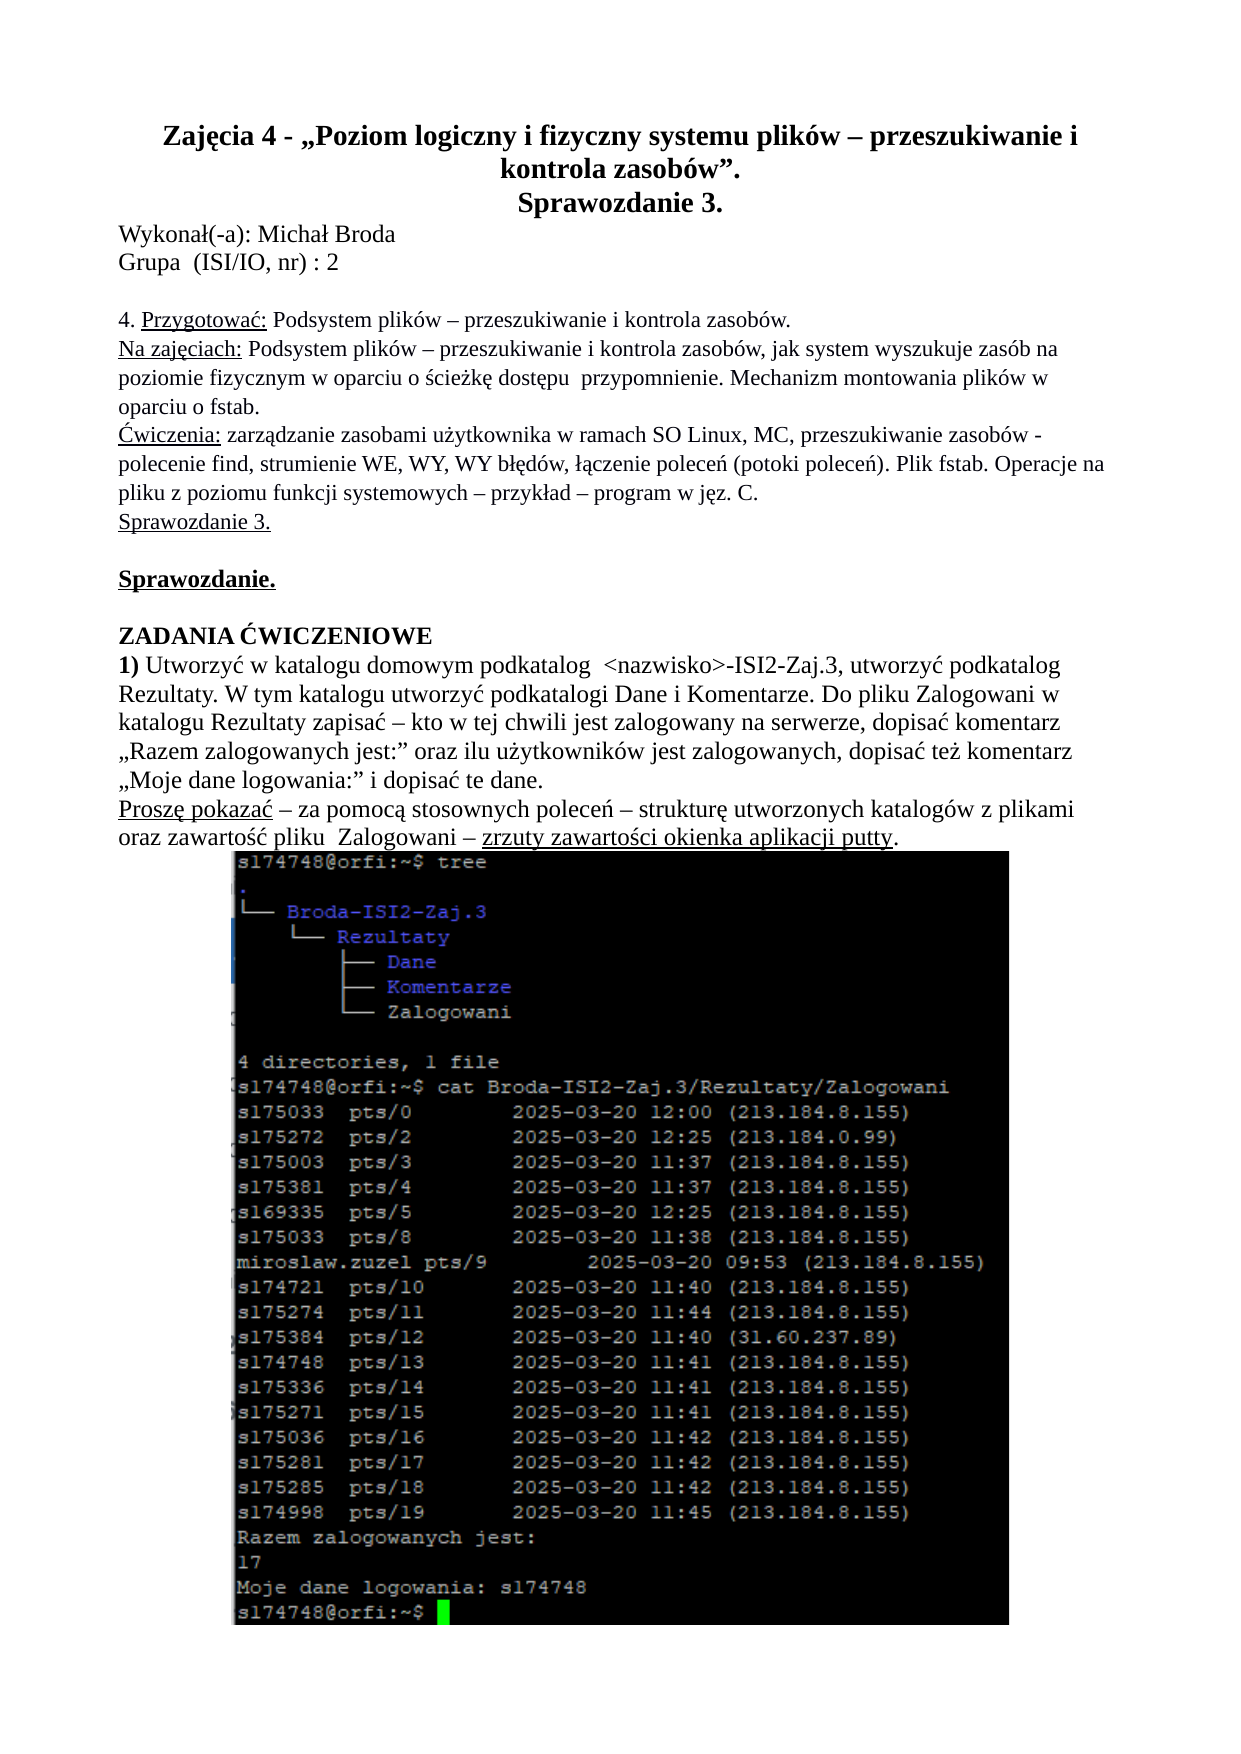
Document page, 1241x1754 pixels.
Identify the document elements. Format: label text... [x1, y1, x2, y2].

text Proszę pokazać – za pomocą stosownych poleceń – strukturę utworzonych katalogów z plikami oraz zawartość pliku Zalogowani – zrzuty zawartości okienka aplikacji putty. [118, 794, 1122, 851]
text Na zajęciach: Podsystem plików – przeszukiwanie i kontrola zasobów, jak system wyszukuje zasób na poziomie fizycznym w oparciu o ścieżkę dostępu przypomnienie. Mechanizm montowania plików w oparciu o fstab. [118, 334, 1122, 420]
text Sprawozdanie 3. [118, 185, 1122, 219]
text ZADANIA ĆWICZENIOWE [118, 621, 1122, 650]
text Wykonał(-a): Michał Broda [118, 219, 1122, 247]
text Grupa (ISI/IO, nr) : 2 [118, 247, 1122, 276]
text Sprawozdanie. [118, 564, 1122, 592]
picture [231, 851, 1010, 1625]
text Sprawozdanie 3. [118, 506, 1122, 535]
text 4. Przygotować: Podsystem plików – przeszukiwanie i kontrola zasobów. [118, 305, 1122, 334]
text Ćwiczenia: zarządzanie zasobami użytkownika w ramach SO Linux, MC, przeszukiwanie zasobów - polecenie find, strumienie WE, WY, WY błędów, łączenie poleceń (potoki poleceń). Plik fstab. Operacje na pliku z poziomu funkcji systemowych – przykład – program w jęz. C. [118, 420, 1122, 506]
text 1) Utworzyć w katalogu domowym podkatalog <nazwisko>-ISI2-Zaj.3, utworzyć podkatalog Rezultaty. W tym katalogu utworzyć podkatalogi Dane i Komentarze. Do pliku Zalogowani w katalogu Rezultaty zapisać – kto w tej chwili jest zalogowany na serwerze, dopisać komentarz „Razem zalogowanych jest:” oraz ilu użytkowników jest zalogowanych, dopisać też komentarz „Moje dane logowania:” i dopisać te dane. [118, 650, 1122, 794]
text Zajęcia 4 - „Poziom logiczny i fizyczny systemu plików – przeszukiwanie i kontrola zasobów”. [118, 118, 1122, 185]
